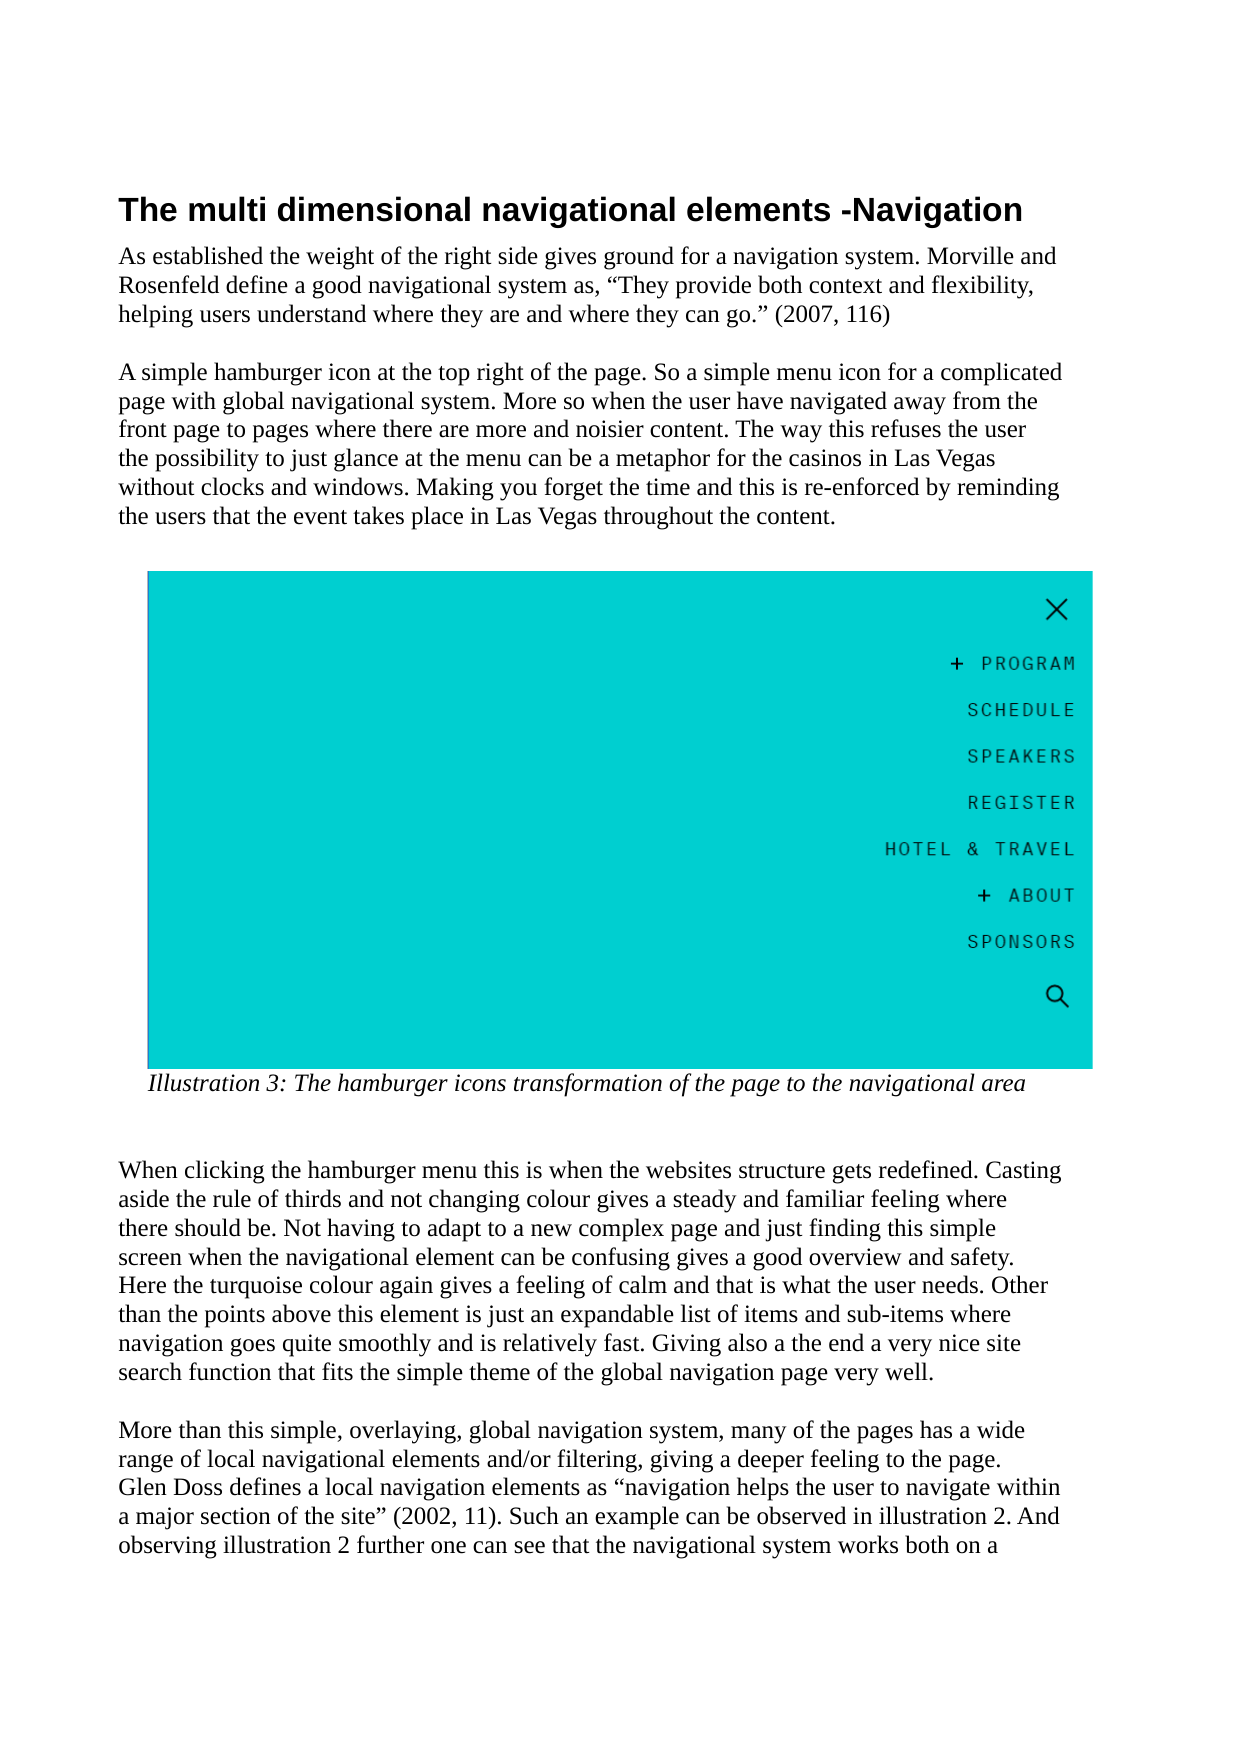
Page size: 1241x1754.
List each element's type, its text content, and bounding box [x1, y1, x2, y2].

subtitle The multi dimensional navigational elements -Navigation [118, 190, 1122, 229]
text Illustration 3: The hamburger icons transformation of the page to the navigational area [148, 1069, 1093, 1097]
text A simple hamburger icon at the top right of the page. So a simple menu icon for a complicated page with global navigational system. More so when the user have navigated away from the front page to pages where there are more and noisier content. The way this refuses the user the possibility to just glance at the menu can be a metaphor for the casinos in Las Vegas without clocks and windows. Making you forget the time and this is re-enforced by reminding the users that the event takes place in Las Vegas throughout the content. [118, 357, 1063, 529]
picture [147, 571, 1093, 1069]
text More than this simple, overlaying, global navigation system, many of the pages has a wide range of local navigational elements and/or filtering, giving a deeper feeling to the page. Glen Doss defines a local navigation elements as “navigation helps the user to navigate within a major section of the site” (2002, 11). Such an example can be observed in illustration 2. And observing illustration 2 further one can see that the navigational system works both on a [118, 1415, 1063, 1559]
text As established the weight of the right side gives ground for a navigation system. Morville and Rosenfeld define a good navigational system as, “They provide both context and flexibility, helping users understand where they are and where they can go.” (2007, 116) [118, 241, 1063, 327]
text When clicking the hamburger menu this is when the websites structure gets redefined. Casting aside the rule of thirds and not changing colour gives a steady and familiar feeling where there should be. Not having to adapt to a new complex page and just finding this simple screen when the navigational element can be confusing gives a good overview and safety. Here the turquoise colour again gives a feeling of calm and that is what the user needs. Other than the points above this element is just an expandable list of items and sub-items where navigation goes quite smoothly and is relatively fast. Giving also a the end a very nice site search function that fits the simple theme of the global navigation page very well. [118, 1156, 1063, 1386]
